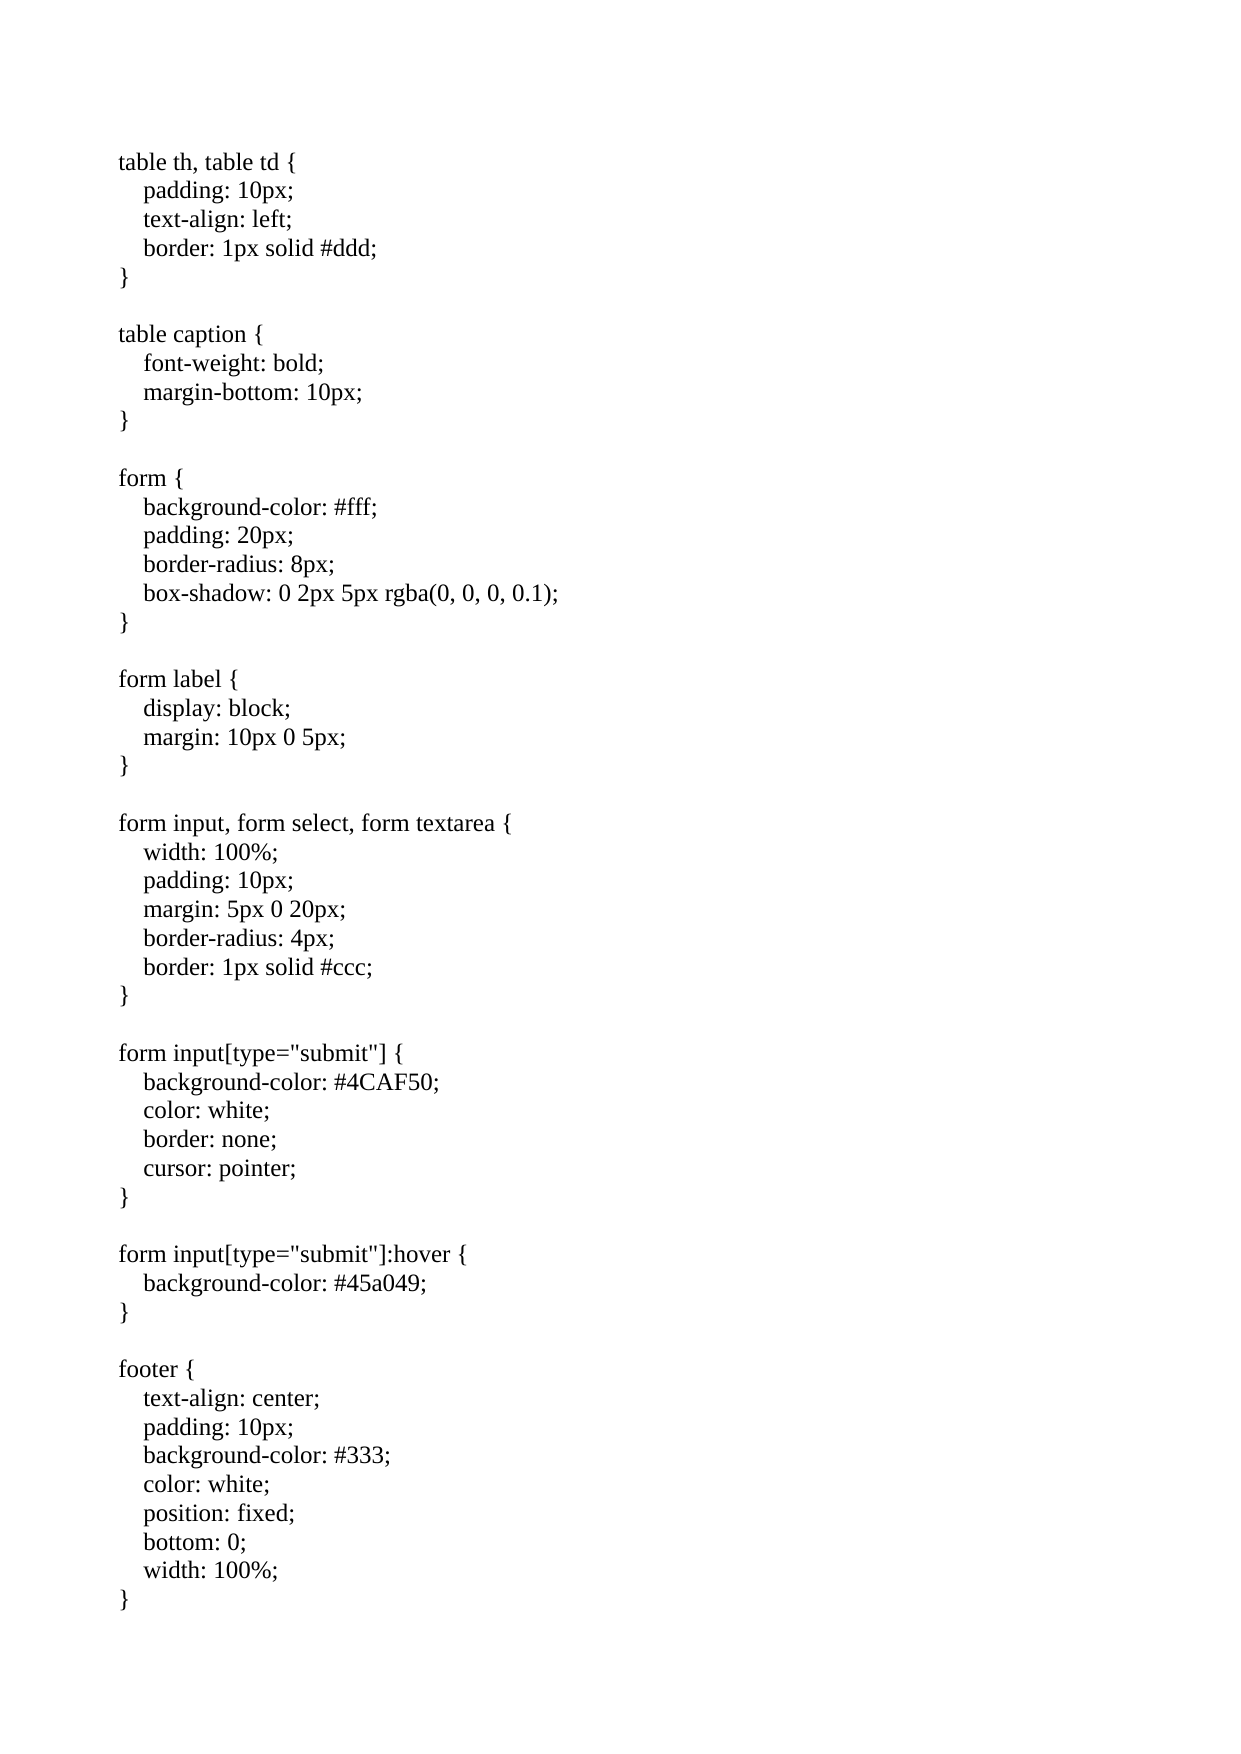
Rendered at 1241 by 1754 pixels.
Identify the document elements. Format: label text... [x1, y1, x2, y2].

text } [118, 607, 1122, 636]
text form input[type="submit"]:hover { [118, 1239, 1122, 1268]
text cursor: pointer; [118, 1153, 1122, 1182]
text width: 100%; [118, 1556, 1122, 1584]
text border: 1px solid #ccc; [118, 952, 1122, 981]
text background-color: #45a049; [118, 1268, 1122, 1297]
text table caption { [118, 319, 1122, 348]
text border-radius: 8px; [118, 549, 1122, 578]
text display: block; [118, 693, 1122, 722]
text footer { [118, 1354, 1122, 1383]
text background-color: #4CAF50; [118, 1067, 1122, 1096]
text text-align: left; [118, 204, 1122, 233]
text form input, form select, form textarea { [118, 808, 1122, 837]
text } [118, 1584, 1122, 1613]
text box-shadow: 0 2px 5px rgba(0, 0, 0, 0.1); [118, 578, 1122, 607]
text margin: 10px 0 5px; [118, 722, 1122, 751]
text padding: 20px; [118, 521, 1122, 549]
text background-color: #fff; [118, 492, 1122, 521]
text } [118, 981, 1122, 1009]
text table th, table td { [118, 147, 1122, 176]
text position: fixed; [118, 1498, 1122, 1527]
text color: white; [118, 1469, 1122, 1498]
text width: 100%; [118, 837, 1122, 866]
text } [118, 1297, 1122, 1326]
text margin: 5px 0 20px; [118, 894, 1122, 923]
text } [118, 262, 1122, 291]
text form input[type="submit"] { [118, 1038, 1122, 1067]
text font-weight: bold; [118, 348, 1122, 377]
text } [118, 406, 1122, 434]
text border: 1px solid #ddd; [118, 233, 1122, 262]
text } [118, 751, 1122, 779]
text form label { [118, 664, 1122, 693]
text color: white; [118, 1096, 1122, 1124]
text padding: 10px; [118, 866, 1122, 894]
text padding: 10px; [118, 176, 1122, 204]
text background-color: #333; [118, 1441, 1122, 1469]
text margin-bottom: 10px; [118, 377, 1122, 406]
text border-radius: 4px; [118, 923, 1122, 952]
text padding: 10px; [118, 1412, 1122, 1441]
text } [118, 1182, 1122, 1211]
text border: none; [118, 1124, 1122, 1153]
text bottom: 0; [118, 1527, 1122, 1556]
text text-align: center; [118, 1383, 1122, 1412]
text form { [118, 463, 1122, 492]
